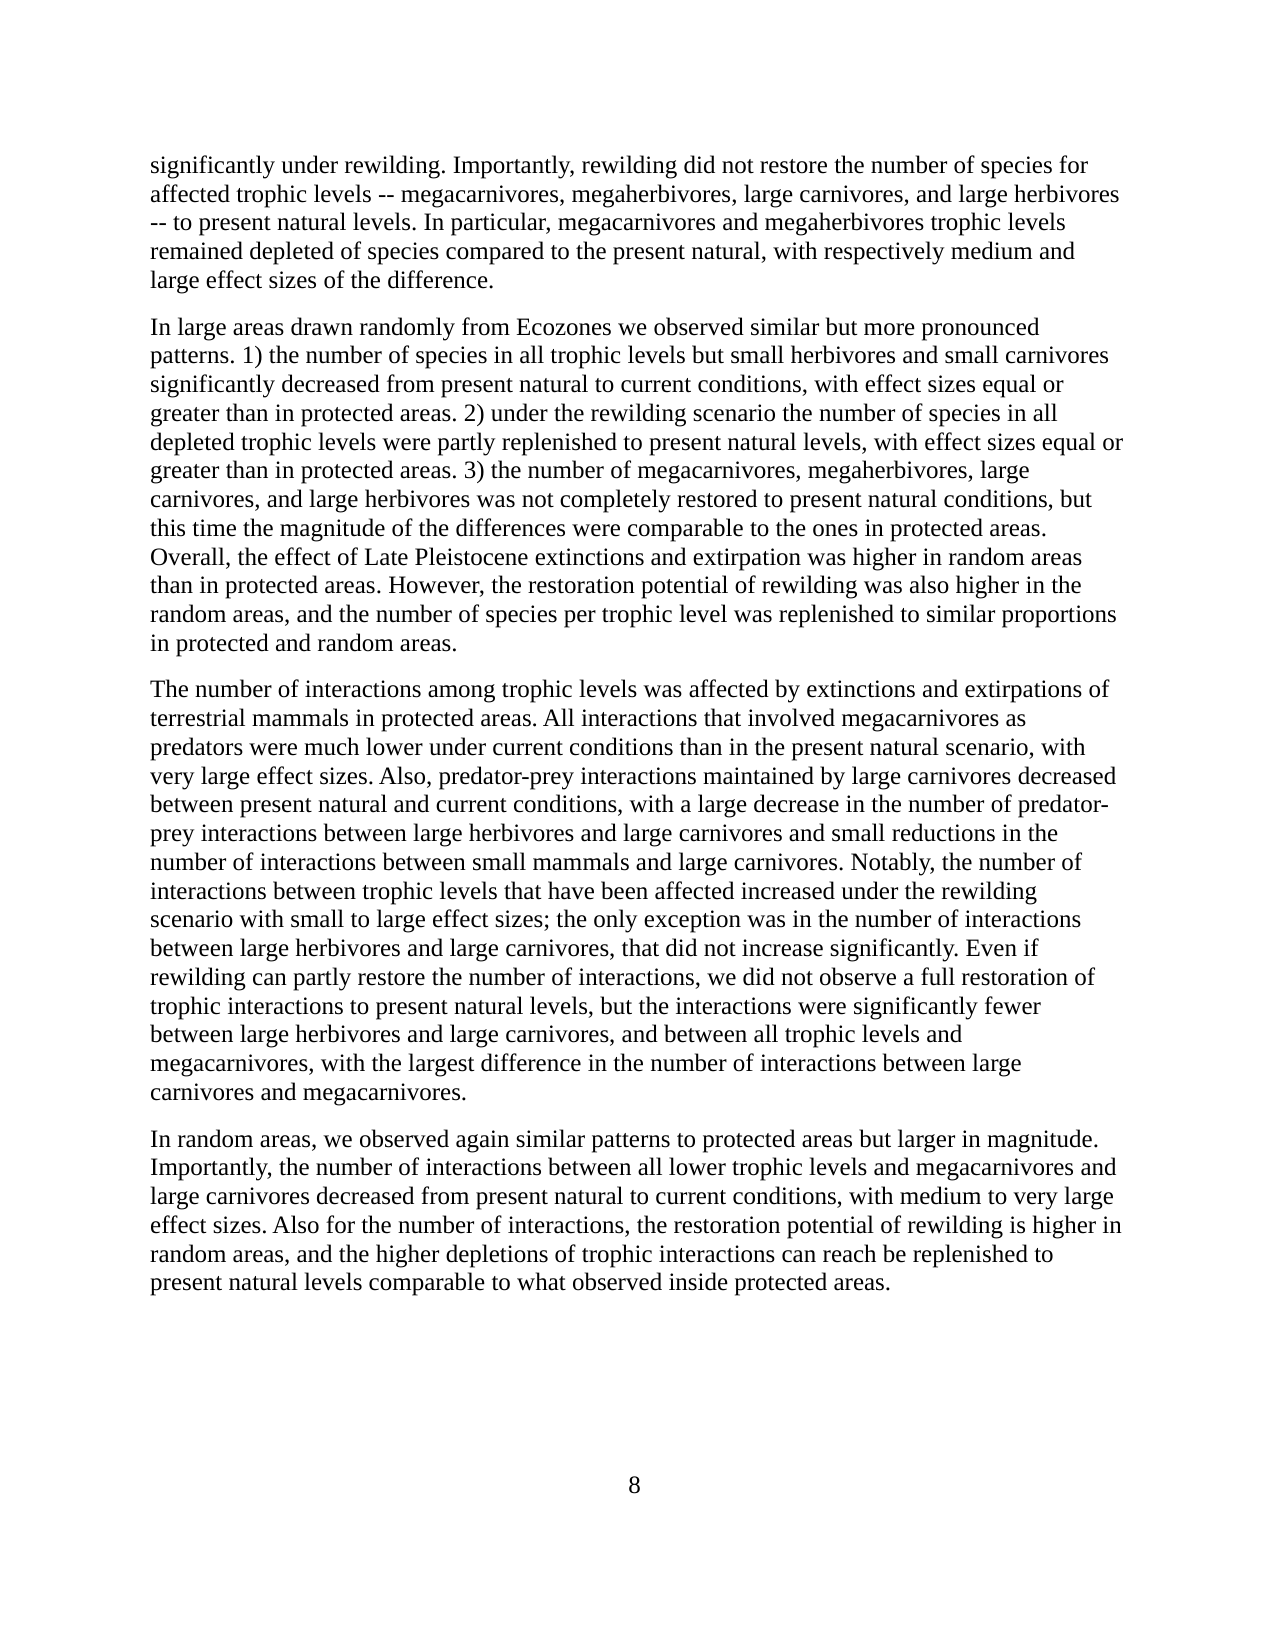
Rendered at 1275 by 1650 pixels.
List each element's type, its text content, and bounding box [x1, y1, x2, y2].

text The number of interactions among trophic levels was affected by extinctions and extirpations of terrestrial mammals in protected areas. All interactions that involved megacarnivores as predators were much lower under current conditions than in the present natural scenario, with very large effect sizes. Also, predator-prey interactions maintained by large carnivores decreased between present natural and current conditions, with a large decrease in the number of predator-prey interactions between large herbivores and large carnivores and small reductions in the number of interactions between small mammals and large carnivores. Notably, the number of interactions between trophic levels that have been affected increased under the rewilding scenario with small to large effect sizes; the only exception was in the number of interactions between large herbivores and large carnivores, that did not increase significantly. Even if rewilding can partly restore the number of interactions, we did not observe a full restoration of trophic interactions to present natural levels, but the interactions were significantly fewer between large herbivores and large carnivores, and between all trophic levels and megacarnivores, with the largest difference in the number of interactions between large carnivores and megacarnivores. [150, 674, 1125, 1106]
text In random areas, we observed again similar patterns to protected areas but larger in magnitude. Importantly, the number of interactions between all lower trophic levels and megacarnivores and large carnivores decreased from present natural to current conditions, with medium to very large effect sizes. Also for the number of interactions, the restoration potential of rewilding is higher in random areas, and the higher depletions of trophic interactions can reach be replenished to present natural levels comparable to what observed inside protected areas. [150, 1124, 1125, 1296]
text significantly under rewilding. Importantly, rewilding did not restore the number of species for affected trophic levels -- megacarnivores, megaherbivores, large carnivores, and large herbivores -- to present natural levels. In particular, megacarnivores and megaherbivores trophic levels remained depleted of species compared to the present natural, with respectively medium and large effect sizes of the difference. [150, 150, 1125, 294]
text In large areas drawn randomly from Ecozones we observed similar but more pronounced patterns. 1) the number of species in all trophic levels but small herbivores and small carnivores significantly decreased from present natural to current conditions, with effect sizes equal or greater than in protected areas. 2) under the rewilding scenario the number of species in all depleted trophic levels were partly replenished to present natural levels, with effect sizes equal or greater than in protected areas. 3) the number of megacarnivores, megaherbivores, large carnivores, and large herbivores was not completely restored to present natural conditions, but this time the magnitude of the differences were comparable to the ones in protected areas. Overall, the effect of Late Pleistocene extinctions and extirpation was higher in random areas than in protected areas. However, the restoration potential of rewilding was also higher in the random areas, and the number of species per trophic level was replenished to similar proportions in protected and random areas. [150, 312, 1125, 657]
